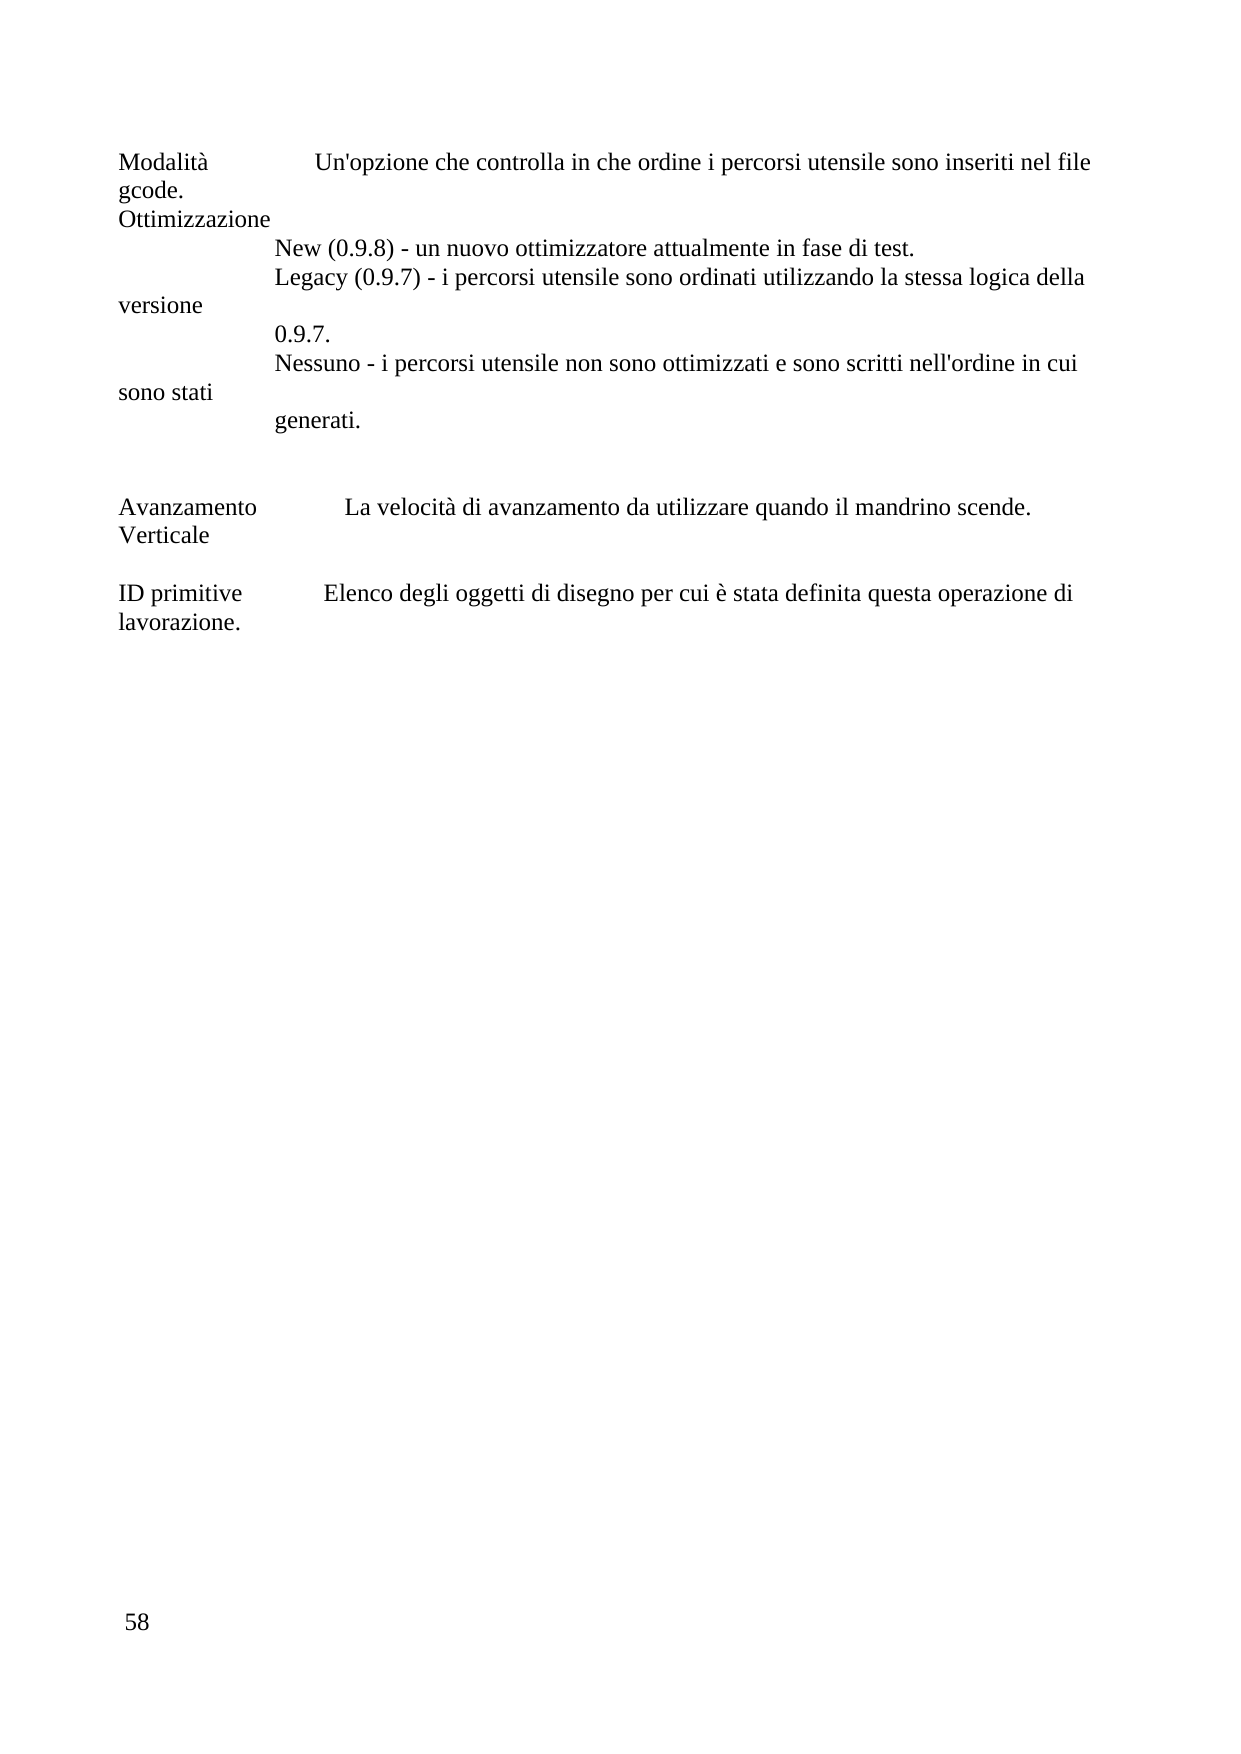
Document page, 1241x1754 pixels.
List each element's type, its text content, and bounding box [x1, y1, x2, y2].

text Legacy (0.9.7) - i percorsi utensile sono ordinati utilizzando la stessa logica della versione [118, 262, 1122, 319]
text New (0.9.8) - un nuovo ottimizzatore attualmente in fase di test. [118, 233, 1122, 262]
text ID primitive Elenco degli oggetti di disegno per cui è stata definita questa operazione di lavorazione. [118, 578, 1122, 636]
text 0.9.7. [118, 319, 1122, 348]
text Verticale [118, 521, 1122, 549]
text Nessuno - i percorsi utensile non sono ottimizzati e sono scritti nell'ordine in cui sono stati [118, 348, 1122, 406]
text Ottimizzazione [118, 204, 1122, 233]
text Modalità Un'opzione che controlla in che ordine i percorsi utensile sono inseriti nel file gcode. [118, 147, 1122, 204]
text generati. [118, 406, 1122, 434]
text Avanzamento La velocità di avanzamento da utilizzare quando il mandrino scende. [118, 492, 1122, 521]
